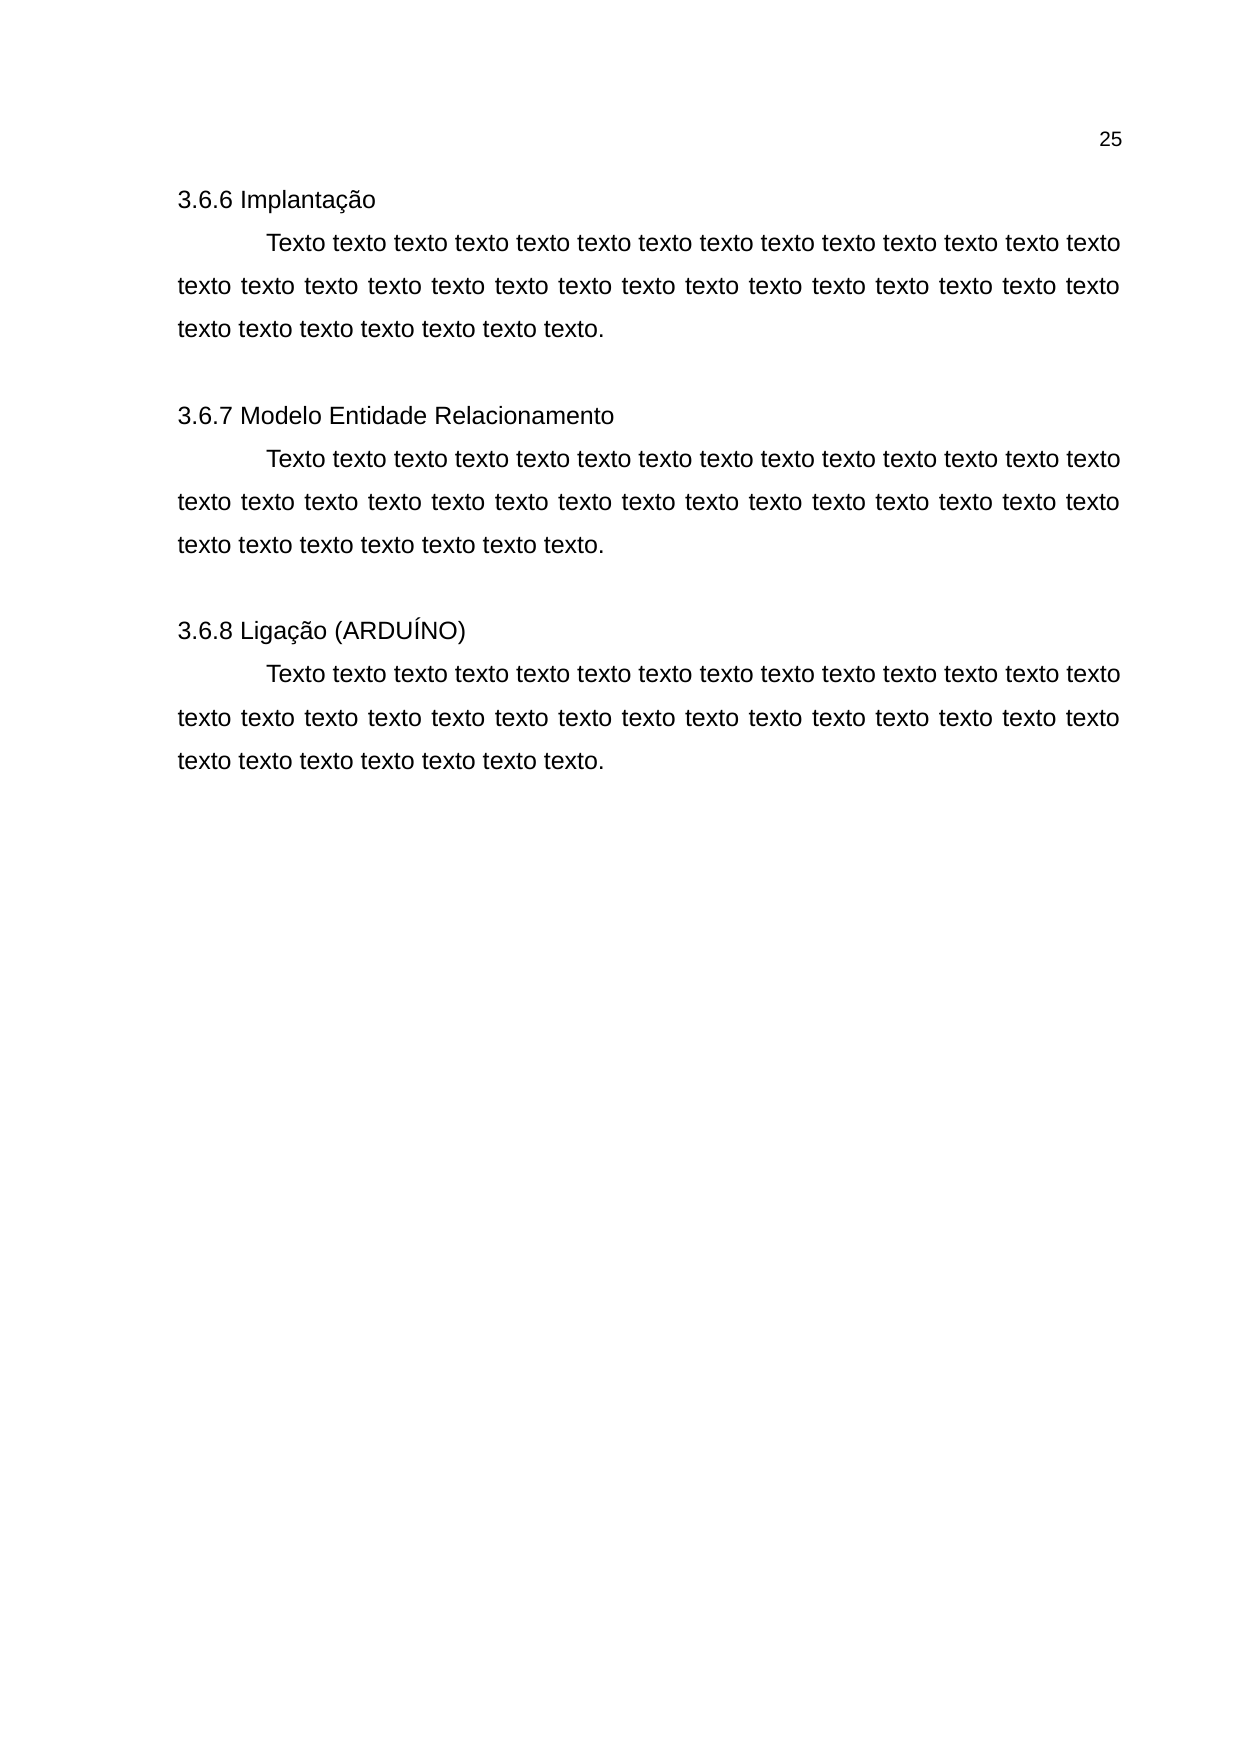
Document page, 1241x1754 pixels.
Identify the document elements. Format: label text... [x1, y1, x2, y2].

subtitle Ligação (ARDUÍNO) [177, 616, 1122, 645]
text Texto texto texto texto texto texto texto texto texto texto texto texto texto texto texto texto texto texto texto texto texto texto texto texto texto texto texto texto texto texto texto texto texto texto texto texto. [177, 228, 1122, 343]
subtitle Modelo Entidade Relacionamento [177, 401, 1122, 429]
text Texto texto texto texto texto texto texto texto texto texto texto texto texto texto texto texto texto texto texto texto texto texto texto texto texto texto texto texto texto texto texto texto texto texto texto texto. [177, 659, 1122, 774]
subtitle Implantação [177, 185, 1122, 214]
text Texto texto texto texto texto texto texto texto texto texto texto texto texto texto texto texto texto texto texto texto texto texto texto texto texto texto texto texto texto texto texto texto texto texto texto texto. [177, 444, 1122, 559]
